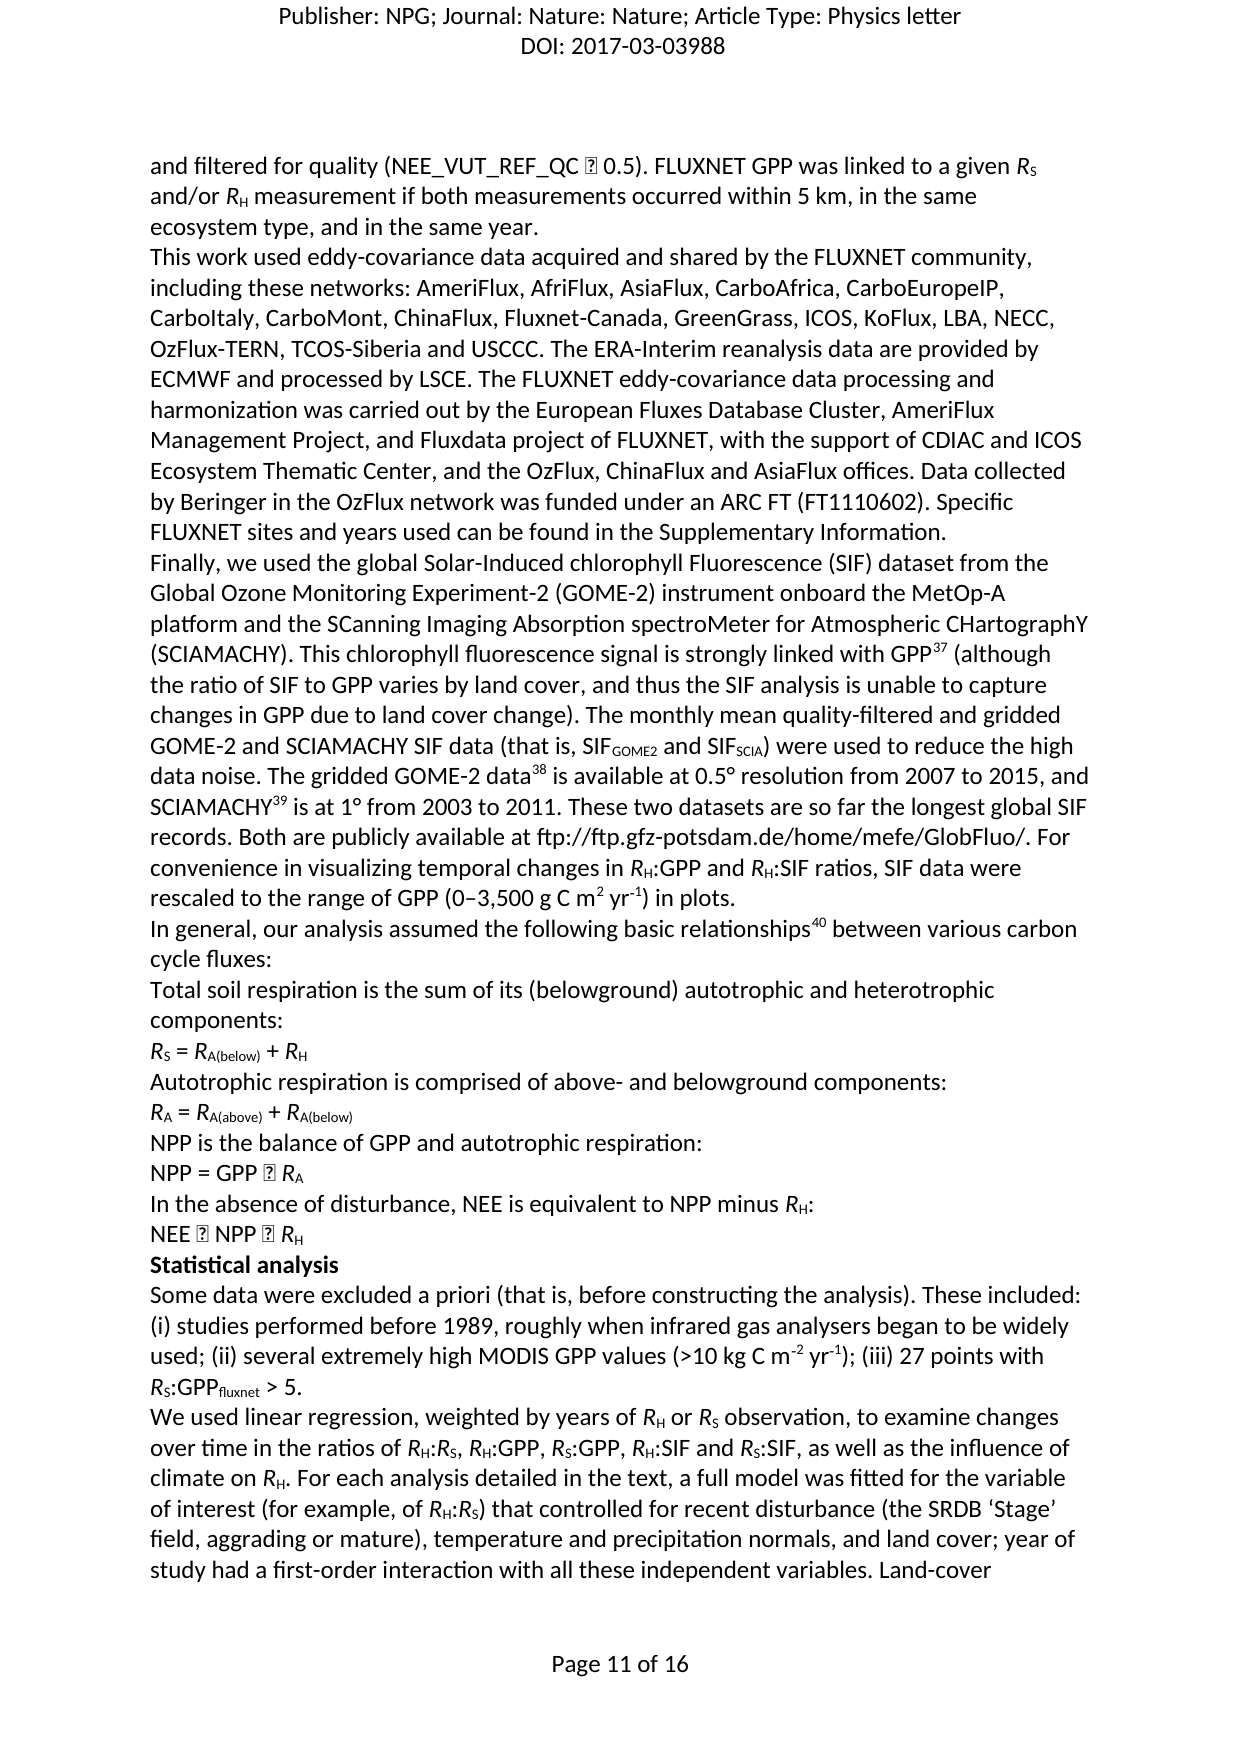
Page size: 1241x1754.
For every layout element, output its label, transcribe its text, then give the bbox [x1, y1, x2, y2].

text In general, our analysis assumed the following basic relationships40 between various carbon cycle fluxes: [150, 913, 1090, 974]
text NPP is the balance of GPP and autotrophic respiration: [150, 1127, 1090, 1157]
text and filtered for quality (NEE_VUT_REF_QC  0.5). FLUXNET GPP was linked to a given RS and/or RH measurement if both measurements occurred within 5 km, in the same ecosystem type, and in the same year. [150, 150, 1090, 242]
text NPP = GPP  RA [150, 1157, 1090, 1188]
text Statistical analysis [150, 1249, 1090, 1279]
text We used linear regression, weighted by years of RH or RS observation, to examine changes over time in the ratios of RH:RS, RH:GPP, RS:GPP, RH:SIF and RS:SIF, as well as the influence of climate on RH. For each analysis detailed in the text, a full model was fitted for the variable of interest (for example, of RH:RS) that controlled for recent disturbance (the SRDB ‘Stage’ field, aggrading or mature), temperature and precipitation normals, and land cover; year of study had a first-order interaction with all these independent variables. Land-cover [150, 1401, 1090, 1584]
text In the absence of disturbance, NEE is equivalent to NPP minus RH: [150, 1188, 1090, 1218]
text RA = RA(above) + RA(below) [150, 1096, 1090, 1127]
text Some data were excluded a priori (that is, before constructing the analysis). These included: (i) studies performed before 1989, roughly when infrared gas analysers began to be widely used; (ii) several extremely high MODIS GPP values (>10 kg C m2 yr1); (iii) 27 points with RS:GPPfluxnet > 5. [150, 1279, 1090, 1401]
text Total soil respiration is the sum of its (belowground) autotrophic and heterotrophic components: [150, 974, 1090, 1035]
text This work used eddy-covariance data acquired and shared by the FLUXNET community, including these networks: AmeriFlux, AfriFlux, AsiaFlux, CarboAfrica, CarboEuropeIP, CarboItaly, CarboMont, ChinaFlux, Fluxnet-Canada, GreenGrass, ICOS, KoFlux, LBA, NECC, OzFlux-TERN, TCOS-Siberia and USCCC. The ERA-Interim reanalysis data are provided by ECMWF and processed by LSCE. The FLUXNET eddy-covariance data processing and harmonization was carried out by the European Fluxes Database Cluster, AmeriFlux Management Project, and Fluxdata project of FLUXNET, with the support of CDIAC and ICOS Ecosystem Thematic Center, and the OzFlux, ChinaFlux and AsiaFlux offices. Data collected by Beringer in the OzFlux network was funded under an ARC FT (FT1110602). Specific FLUXNET sites and years used can be found in the Supplementary Information. [150, 242, 1090, 547]
text RS = RA(below) + RH [150, 1035, 1090, 1066]
text Finally, we used the global Solar-Induced chlorophyll Fluorescence (SIF) dataset from the Global Ozone Monitoring Experiment-2 (GOME-2) instrument onboard the MetOp-A platform and the SCanning Imaging Absorption spectroMeter for Atmospheric CHartographY (SCIAMACHY). This chlorophyll fluorescence signal is strongly linked with GPP37 (although the ratio of SIF to GPP varies by land cover, and thus the SIF analysis is unable to capture changes in GPP due to land cover change). The monthly mean quality-filtered and gridded GOME-2 and SCIAMACHY SIF data (that is, SIFGOME2 and SIFSCIA) were used to reduce the high data noise. The gridded GOME-2 data38 is available at 0.5° resolution from 2007 to 2015, and SCIAMACHY39 is at 1° from 2003 to 2011. These two datasets are so far the longest global SIF records. Both are publicly available at ftp://ftp.gfz-potsdam.de/home/mefe/GlobFluo/. For convenience in visualizing temporal changes in RH:GPP and RH:SIF ratios, SIF data were rescaled to the range of GPP (0–3,500 g C m2 yr1) in plots. [150, 547, 1090, 913]
text Autotrophic respiration is comprised of above- and belowground components: [150, 1066, 1090, 1096]
text NEE  NPP  RH [150, 1218, 1090, 1249]
